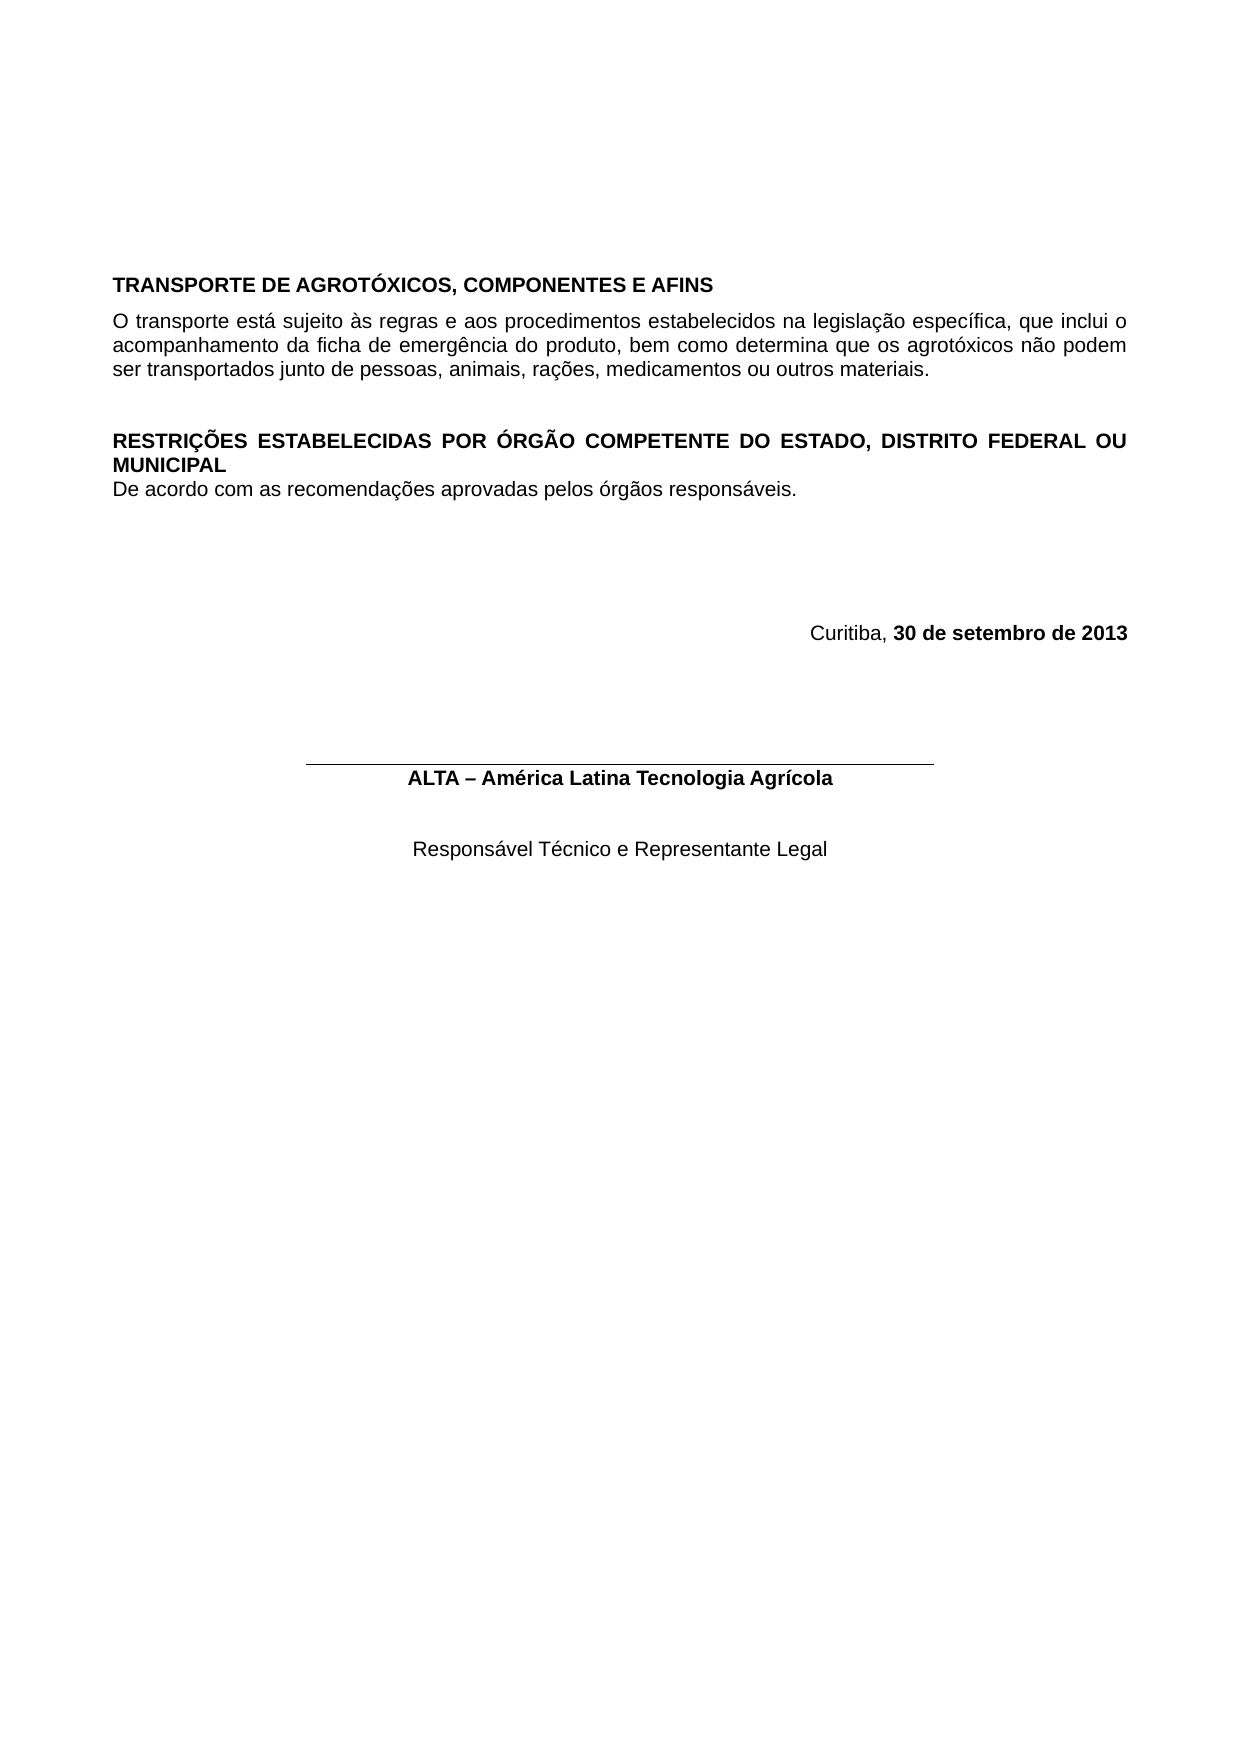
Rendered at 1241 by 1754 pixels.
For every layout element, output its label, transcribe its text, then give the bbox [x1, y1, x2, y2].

text O transporte está sujeito às regras e aos procedimentos estabelecidos na legislação específica, que inclui o acompanhamento da ficha de emergência do produto, bem como determina que os agrotóxicos não podem ser transportados junto de pessoas, animais, rações, medicamentos ou outros materiais. [112, 309, 1128, 381]
text De acordo com as recomendações aprovadas pelos órgãos responsáveis. [112, 477, 1128, 501]
text TRANSPORTE DE AGROTÓXICOS, COMPONENTES E AFINS [112, 273, 1128, 297]
text RESTRIÇÕES ESTABELECIDAS POR ÓRGÃO COMPETENTE DO ESTADO, DISTRITO FEDERAL OU MUNICIPAL [112, 429, 1128, 477]
table_header ALTA – América Latina Tecnologia Agrícola <o.proxy_id.function> <o.proxy_id.name> <o.proxy_id.state_registration_code> Responsável Técnico e Representante Legal [306, 765, 934, 861]
text Curitiba, 30 de setembro de 2013 [112, 621, 1128, 644]
